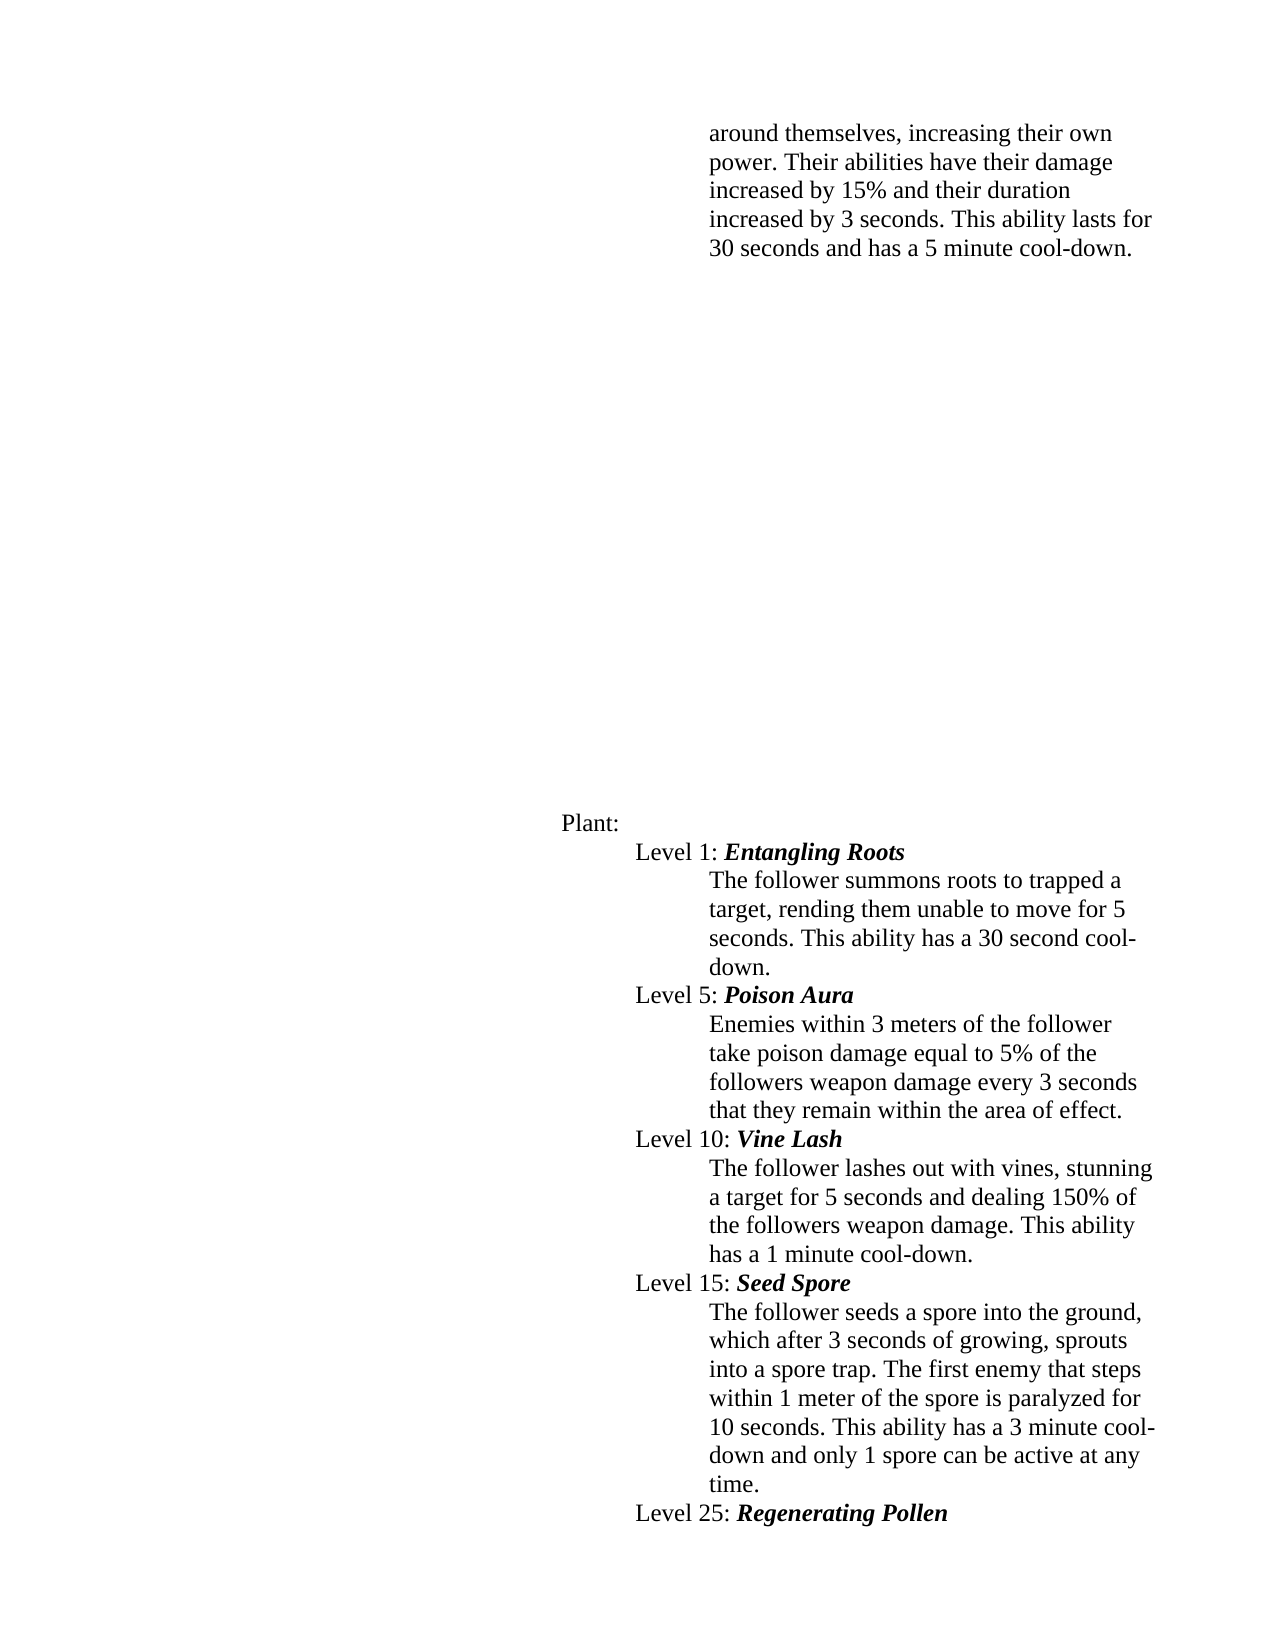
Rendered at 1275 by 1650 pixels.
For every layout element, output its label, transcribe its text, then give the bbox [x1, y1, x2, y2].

text Level 1: Entangling Roots [118, 837, 1157, 866]
text around themselves, increasing their own power. Their abilities have their damage increased by 15% and their duration increased by 3 seconds. This ability lasts for 30 seconds and has a 5 minute cool-down. [118, 118, 1157, 262]
text Enemies within 3 meters of the follower take poison damage equal to 5% of the followers weapon damage every 3 seconds that they remain within the area of effect. [118, 1009, 1157, 1124]
text The follower lashes out with vines, stunning a target for 5 seconds and dealing 150% of the followers weapon damage. This ability has a 1 minute cool-down. [118, 1153, 1157, 1268]
text The follower seeds a spore into the ground, which after 3 seconds of growing, sprouts into a spore trap. The first enemy that steps within 1 meter of the spore is paralyzed for 10 seconds. This ability has a 3 minute cool- down and only 1 spore can be active at any time. Level 25: Regenerating Pollen [118, 1297, 1157, 1527]
text Level 15: Seed Spore [118, 1268, 1157, 1297]
text Level 5: Poison Aura [118, 981, 1157, 1009]
text Level 10: Vine Lash [118, 1124, 1157, 1153]
text The follower summons roots to trapped a target, rending them unable to move for 5 seconds. This ability has a 30 second cool- down. [118, 866, 1157, 981]
text Plant: [118, 808, 1157, 837]
